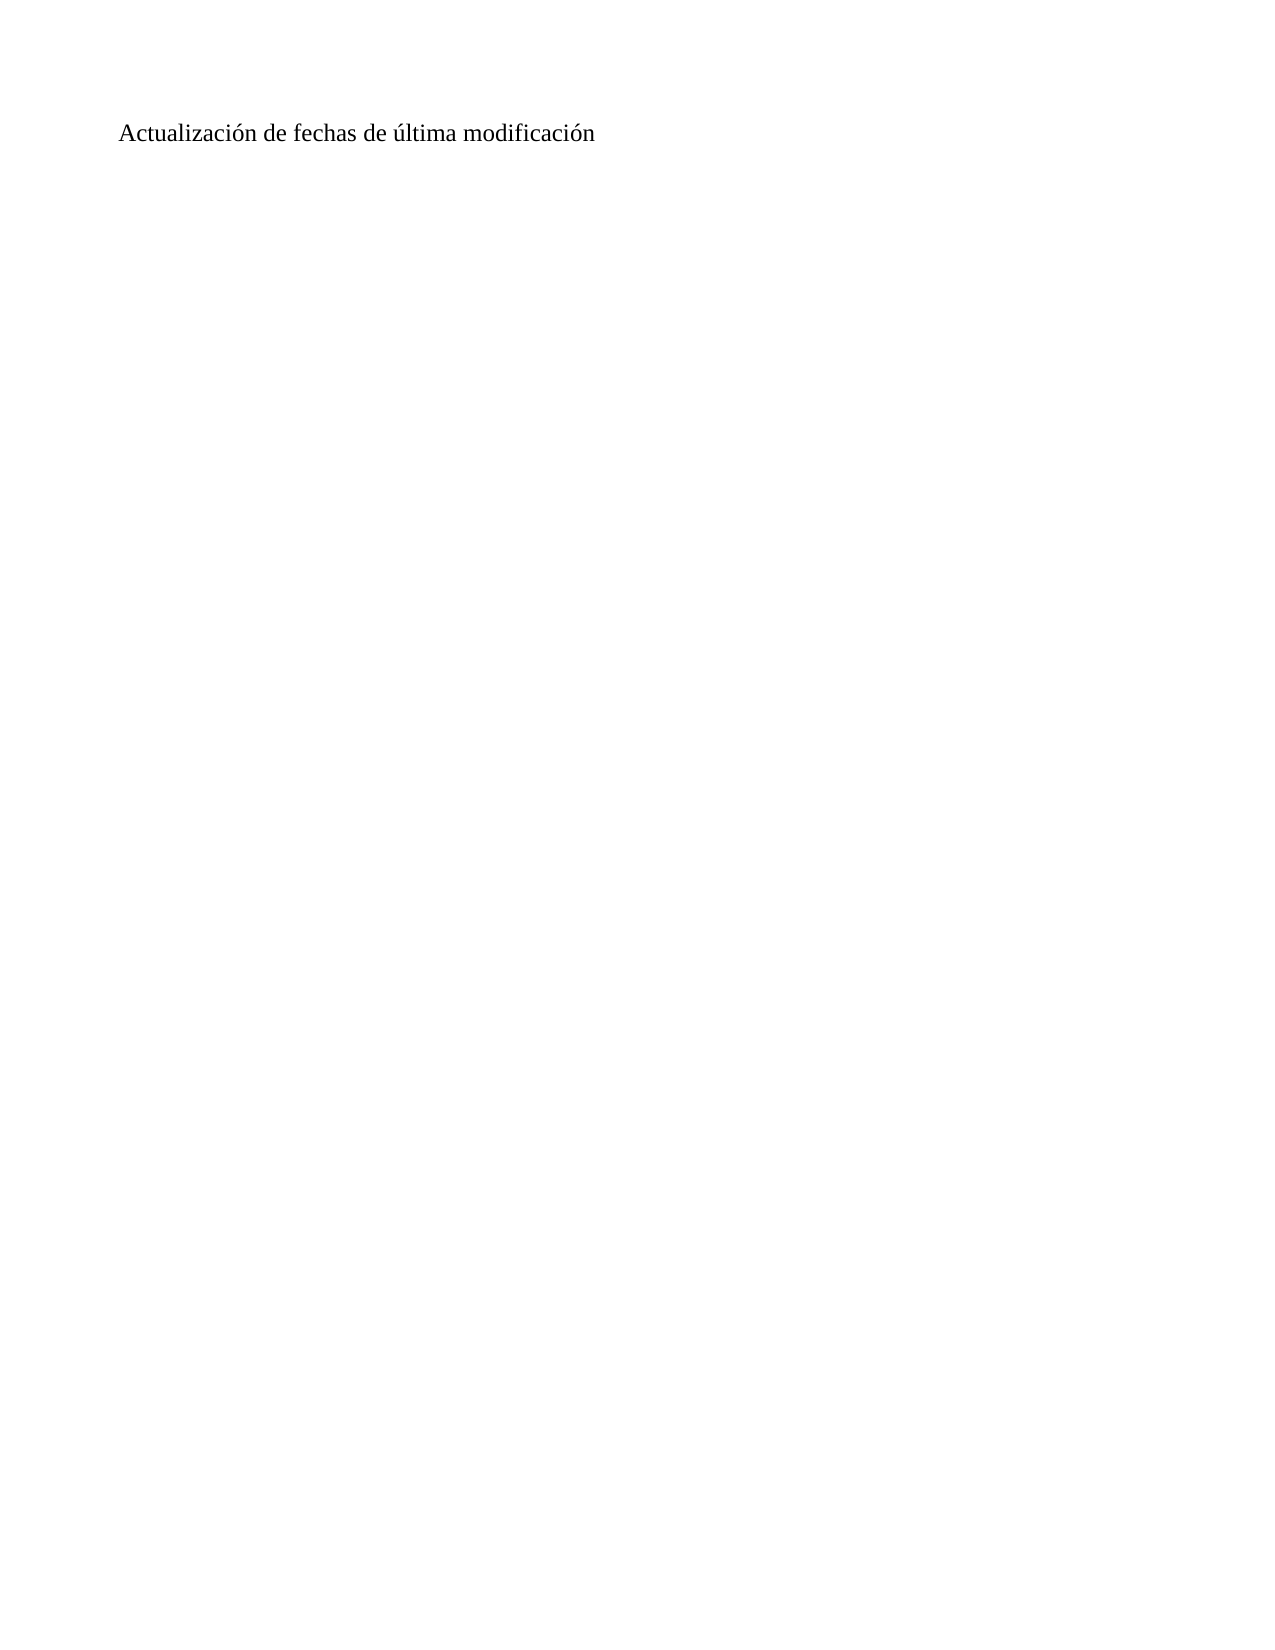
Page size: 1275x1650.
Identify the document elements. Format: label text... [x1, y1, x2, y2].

text Actualización de fechas de última modificación [118, 118, 1157, 147]
